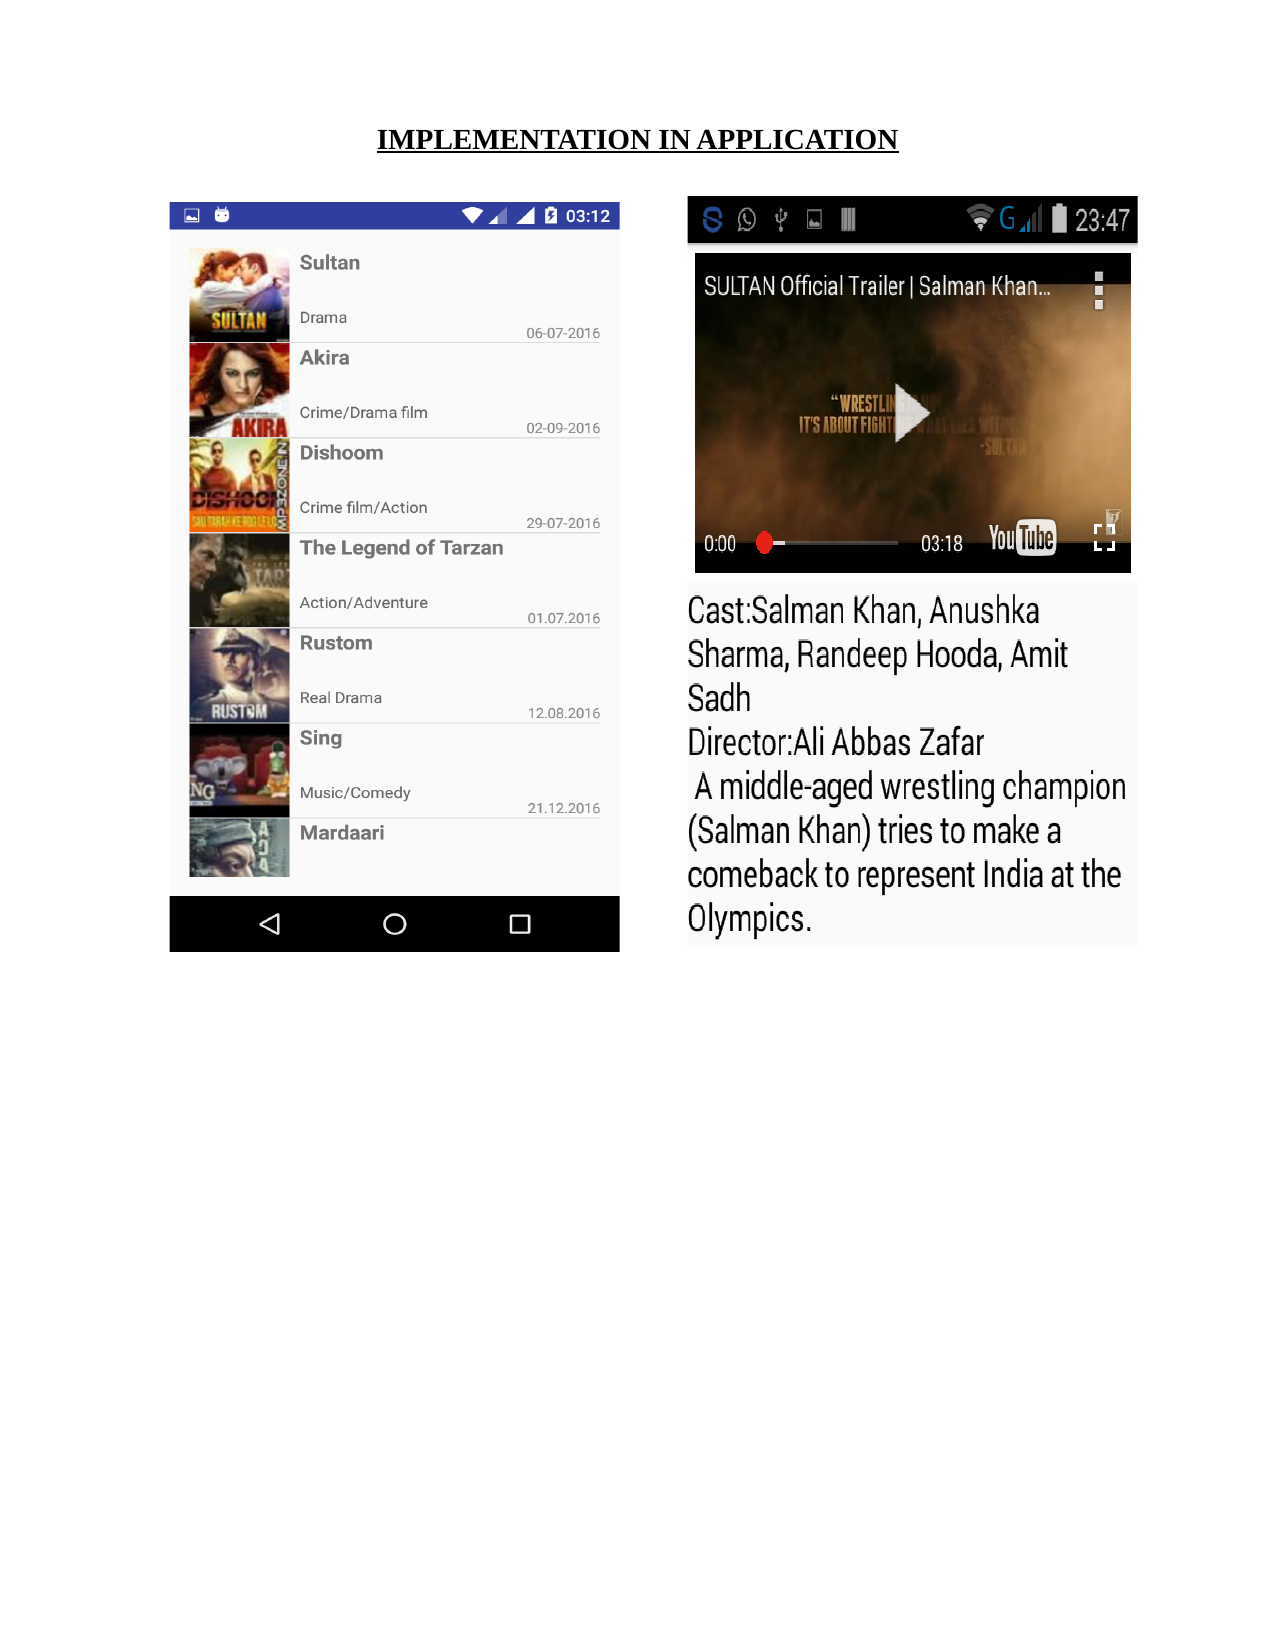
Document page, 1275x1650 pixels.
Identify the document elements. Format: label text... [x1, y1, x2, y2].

text IMPLEMENTATION IN APPLICATION [118, 118, 1157, 156]
picture [169, 202, 620, 952]
picture [687, 196, 1138, 947]
